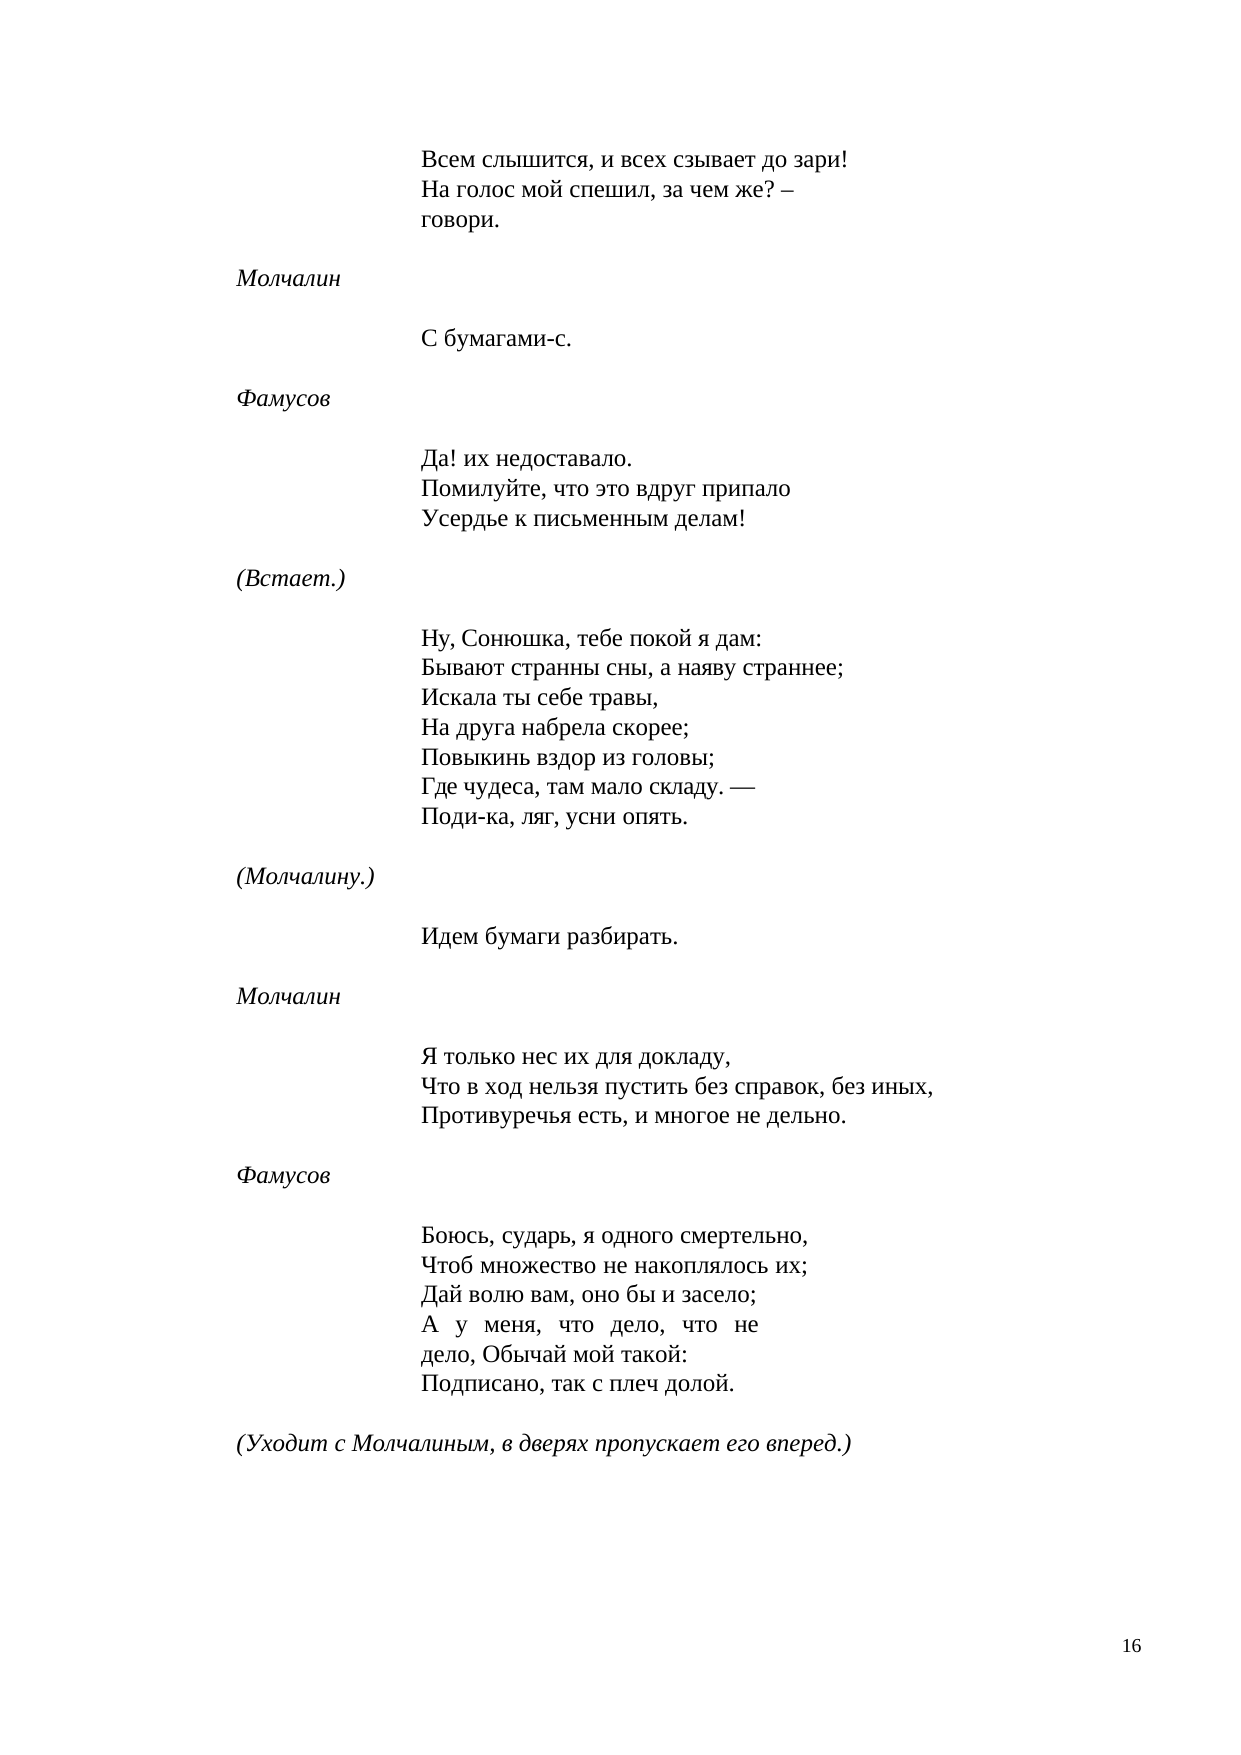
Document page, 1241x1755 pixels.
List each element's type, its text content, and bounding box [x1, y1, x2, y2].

text Фамусов [236, 1160, 1168, 1189]
text Подписано, так с плеч долой. [421, 1368, 1168, 1397]
text На друга набрела скорее; Повыкинь вздор из головы; Где чудеса, там мало складу. — Поди-ка, ляг, усни опять. [421, 712, 756, 829]
text (Молчалину.) [236, 861, 1168, 889]
text Я только нес их для докладу, [421, 1041, 1168, 1069]
text Боюсь, сударь, я одного смертельно, Чтоб множество не накоплялось их; Дай волю вам, оно бы и засело; [421, 1220, 808, 1308]
text Молчалин [236, 263, 1168, 292]
text Помилуйте, что это вдруг припало Усердье к письменным делам! [421, 473, 857, 532]
text Ну, Сонюшка, тебе покой я дам: Бывают странны сны, а наяву страннее; Искала ты себе травы, [421, 623, 845, 711]
text А у меня, что дело, что не дело, Обычай мой такой: [421, 1309, 759, 1367]
text Что в ход нельзя пустить без справок, без иных, Противуречья есть, и многое не дельно. [421, 1071, 946, 1129]
text Идем бумаги разбирать. [421, 921, 1168, 949]
text Да! их недоставало. [421, 443, 1168, 472]
text С бумагами-с. [421, 323, 1168, 352]
text Всем слышится, и всех сзывает до зари! На голос мой спешил, за чем же? – говори. [421, 144, 878, 232]
text (Уходит с Молчалиным, в дверях пропускает его вперед.) [236, 1428, 1168, 1457]
text (Встает.) [236, 563, 1168, 592]
text Молчалин [236, 981, 1168, 1009]
text Фамусов [236, 383, 1168, 412]
